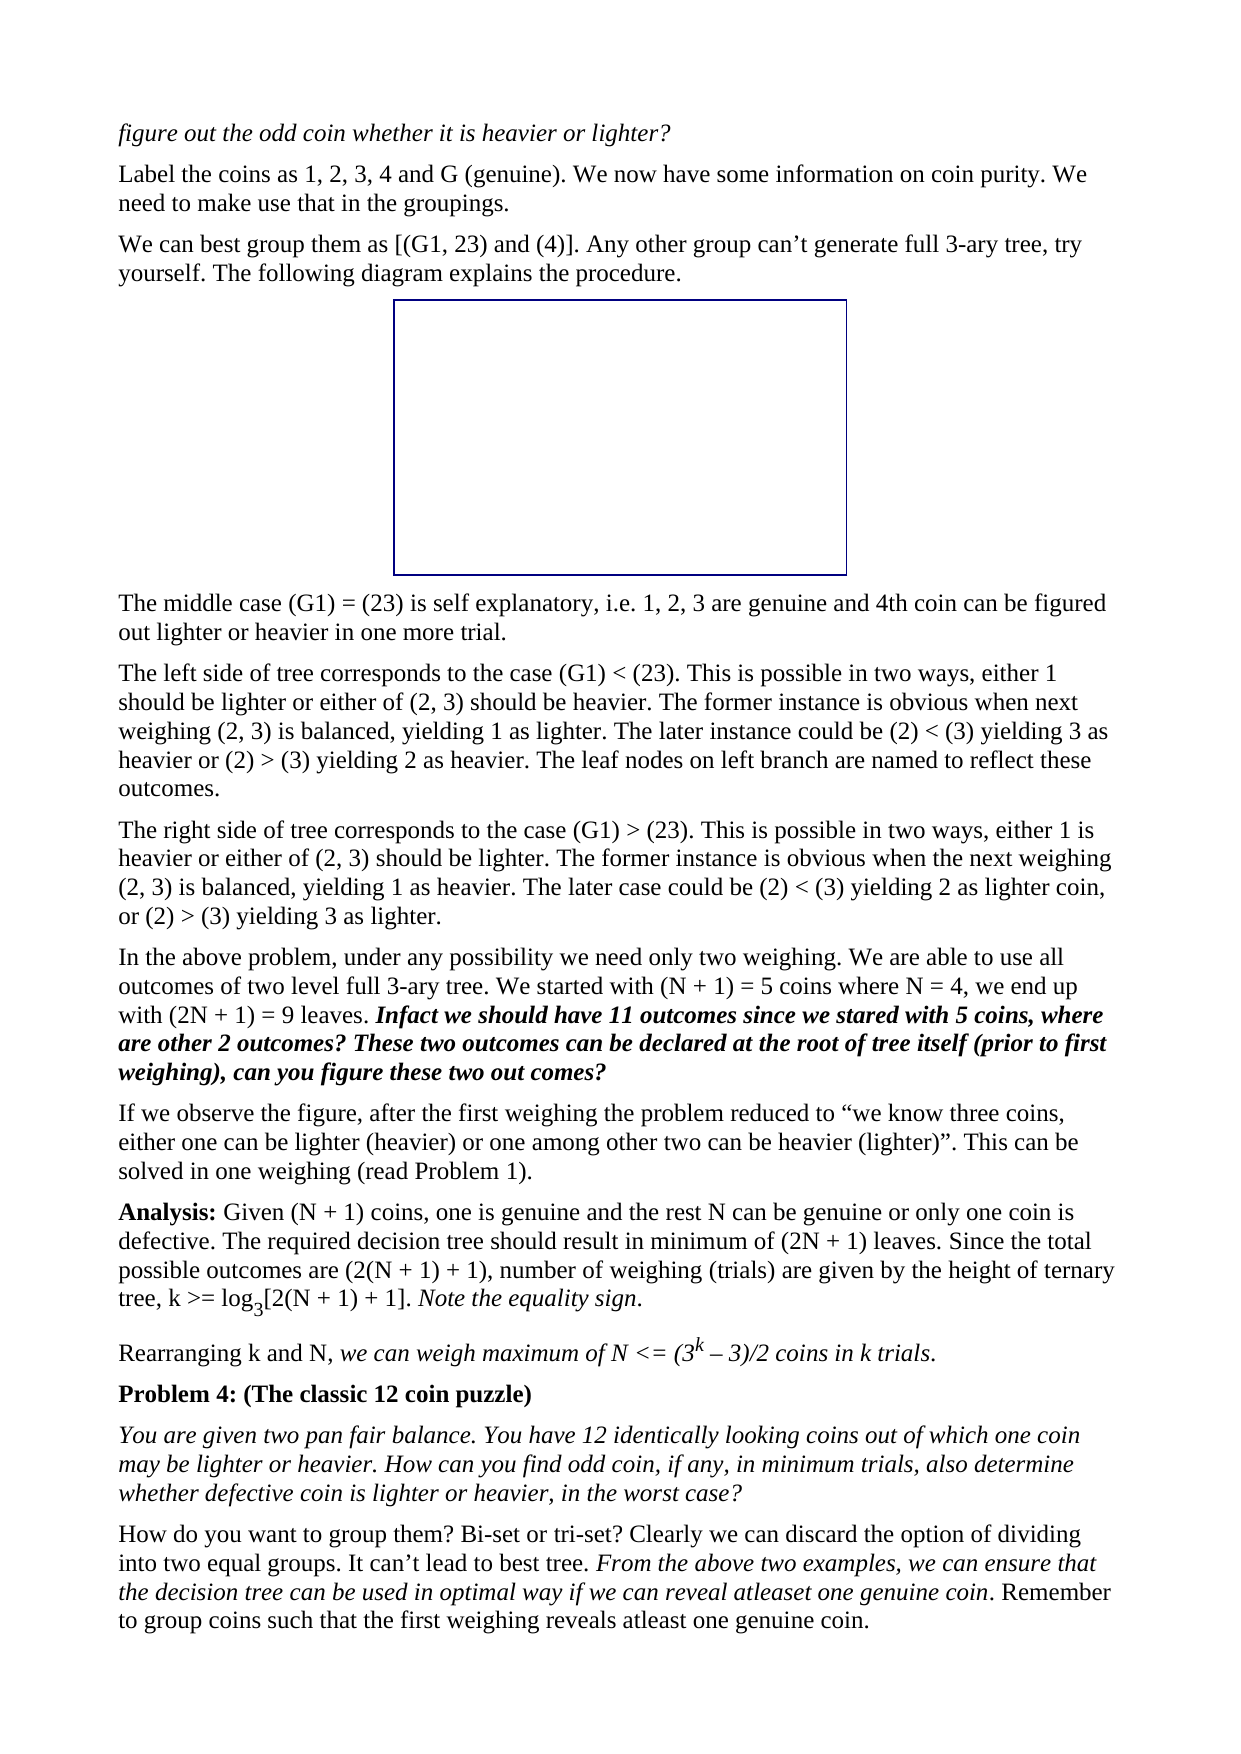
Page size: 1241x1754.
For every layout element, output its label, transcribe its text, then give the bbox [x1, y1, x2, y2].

text Label the coins as 1, 2, 3, 4 and G (genuine). We now have some information on coin purity. We need to make use that in the groupings. [118, 159, 1122, 217]
text In the above problem, under any possibility we need only two weighing. We are able to use all outcomes of two level full 3-ary tree. We started with (N + 1) = 5 coins where N = 4, we end up with (2N + 1) = 9 leaves. Infact we should have 11 outcomes since we stared with 5 coins, where are other 2 outcomes? These two outcomes can be declared at the root of tree itself (prior to first weighing), can you figure these two out comes? [118, 942, 1122, 1086]
text Rearranging k and N, we can weigh maximum of N <= (3k – 3)/2 coins in k trials. [118, 1333, 1122, 1367]
text The middle case (G1) = (23) is self explanatory, i.e. 1, 2, 3 are genuine and 4th coin can be figured out lighter or heavier in one more trial. [118, 588, 1122, 646]
text The right side of tree corresponds to the case (G1) > (23). This is possible in two ways, either 1 is heavier or either of (2, 3) should be lighter. The former instance is obvious when the next weighing (2, 3) is balanced, yielding 1 as heavier. The later case could be (2) < (3) yielding 2 as lighter coin, or (2) > (3) yielding 3 as lighter. [118, 815, 1122, 930]
text If we observe the figure, after the first weighing the problem reduced to “we know three coins, either one can be lighter (heavier) or one among other two can be heavier (lighter)”. This can be solved in one weighing (read Problem 1). [118, 1098, 1122, 1185]
text We can best group them as [(G1, 23) and (4)]. Any other group can’t generate full 3-ary tree, try yourself. The following diagram explains the procedure. [118, 229, 1122, 287]
text figure out the odd coin whether it is heavier or lighter? [118, 118, 1122, 147]
text How do you want to group them? Bi-set or tri-set? Clearly we can discard the option of dividing into two equal groups. It can’t lead to best tree. From the above two examples, we can ensure that the decision tree can be used in optimal way if we can reveal atleaset one genuine coin. Remember to group coins such that the first weighing reveals atleast one genuine coin. [118, 1519, 1122, 1634]
text You are given two pan fair balance. You have 12 identically looking coins out of which one coin may be lighter or heavier. How can you find odd coin, if any, in minimum trials, also determine whether defective coin is lighter or heavier, in the worst case? [118, 1420, 1122, 1507]
text Analysis: Given (N + 1) coins, one is genuine and the rest N can be genuine or only one coin is defective. The required decision tree should result in minimum of (2N + 1) leaves. Since the total possible outcomes are (2(N + 1) + 1), number of weighing (trials) are given by the height of ternary tree, k >= log3[2(N + 1) + 1]. Note the equality sign. [118, 1197, 1122, 1321]
text Problem 4: (The classic 12 coin puzzle) [118, 1379, 1122, 1408]
text The left side of tree corresponds to the case (G1) < (23). This is possible in two ways, either 1 should be lighter or either of (2, 3) should be heavier. The former instance is obvious when next weighing (2, 3) is balanced, yielding 1 as lighter. The later instance could be (2) < (3) yielding 3 as heavier or (2) > (3) yielding 2 as heavier. The leaf nodes on left branch are named to reflect these outcomes. [118, 658, 1122, 802]
